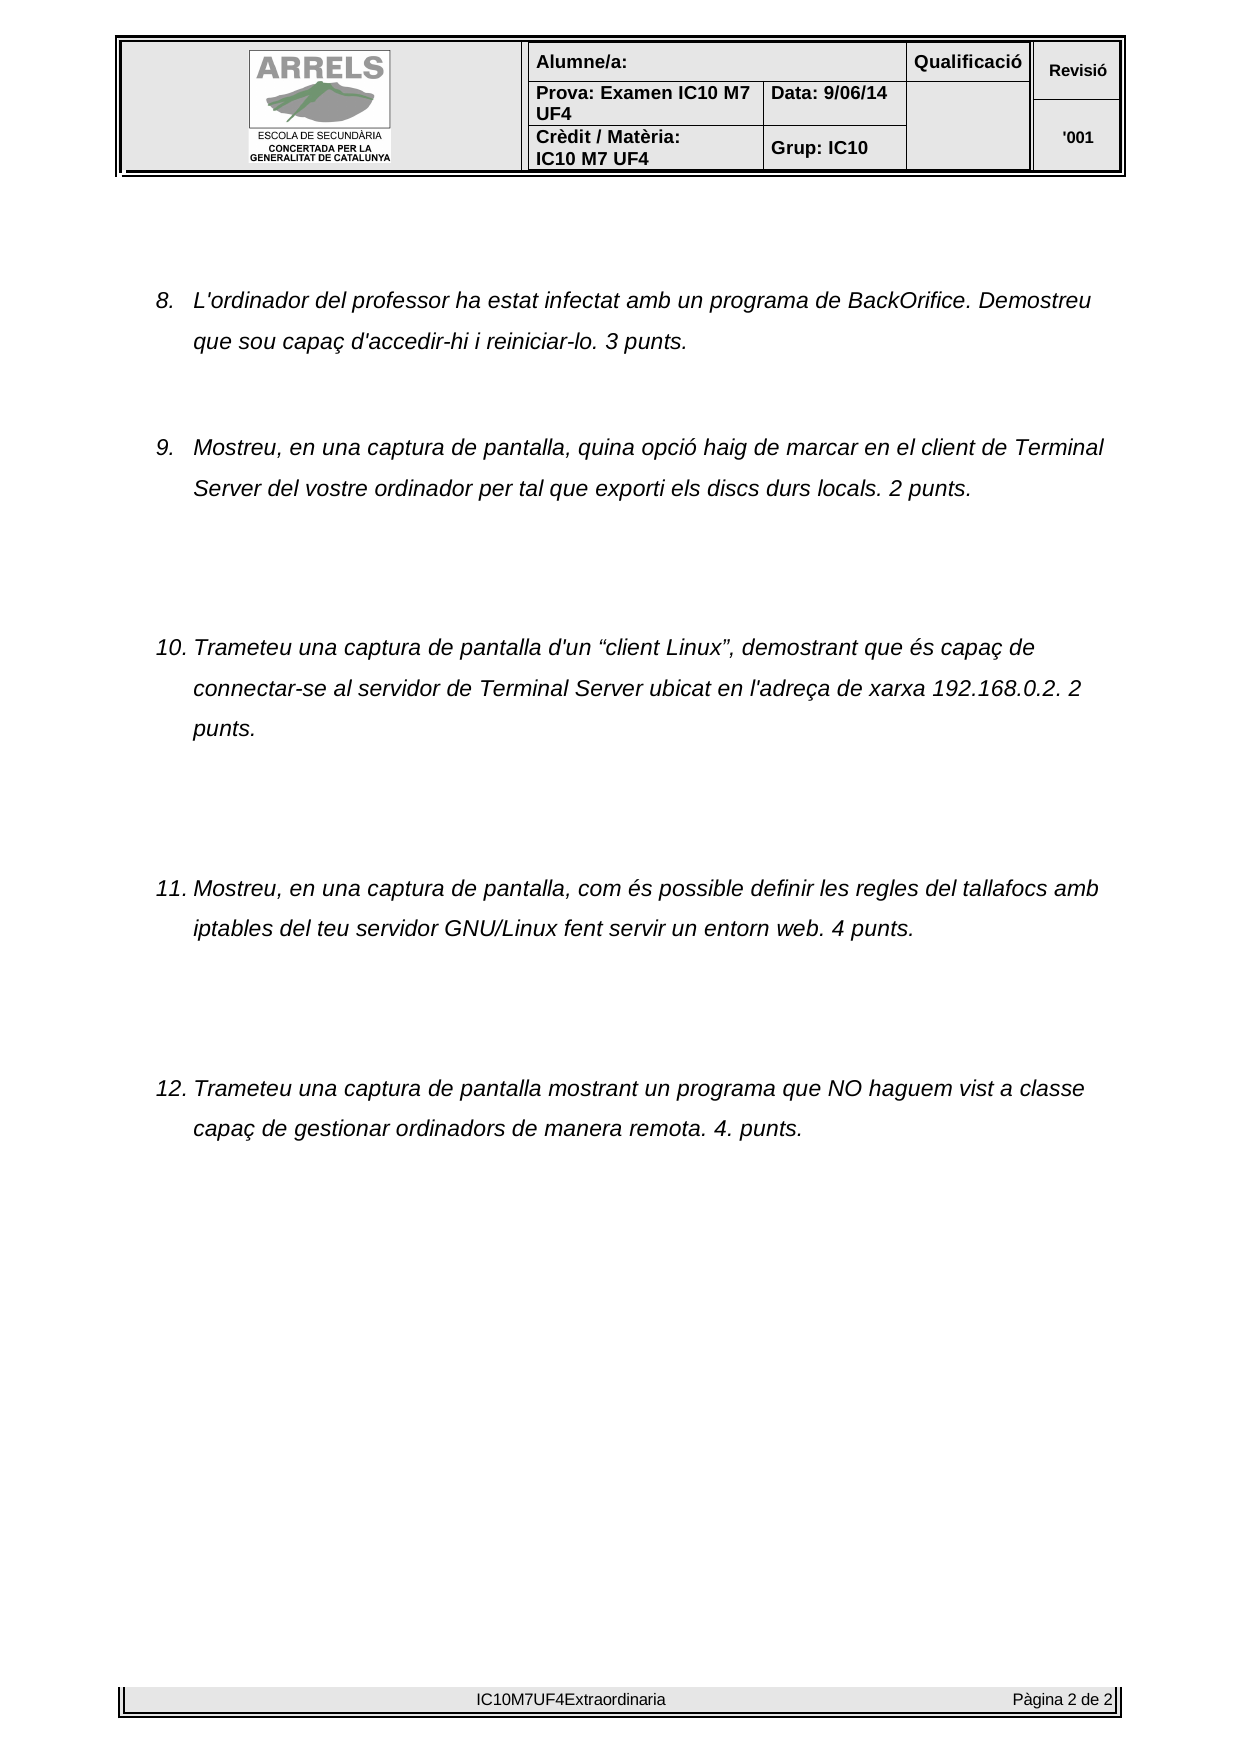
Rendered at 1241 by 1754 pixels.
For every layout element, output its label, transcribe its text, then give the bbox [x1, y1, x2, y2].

list Trameteu una captura de pantalla d'un “client Linux”, demostrant que és capaç de connectar-se al servidor de Terminal Server ubicat en l'adreça de xarxa 192.168.0.2. 2 punts. [156, 633, 1122, 742]
list Mostreu, en una captura de pantalla, com és possible definir les regles del tallafocs amb iptables del teu servidor GNU/Linux fent servir un entorn web. 4 punts. [156, 874, 1122, 942]
list Mostreu, en una captura de pantalla, quina opció haig de marcar en el client de Terminal Server del vostre ordinador per tal que exporti els discs durs locals. 2 punts. [156, 433, 1122, 501]
list L'ordinador del professor ha estat infectat amb un programa de BackOrifice. Demostreu que sou capaç d'accedir-hi i reiniciar-lo. 3 punts. [156, 287, 1122, 354]
list Trameteu una captura de pantalla mostrant un programa que NO haguem vist a classe capaç de gestionar ordinadors de manera remota. 4. punts. [156, 1074, 1122, 1142]
picture [248, 50, 391, 163]
